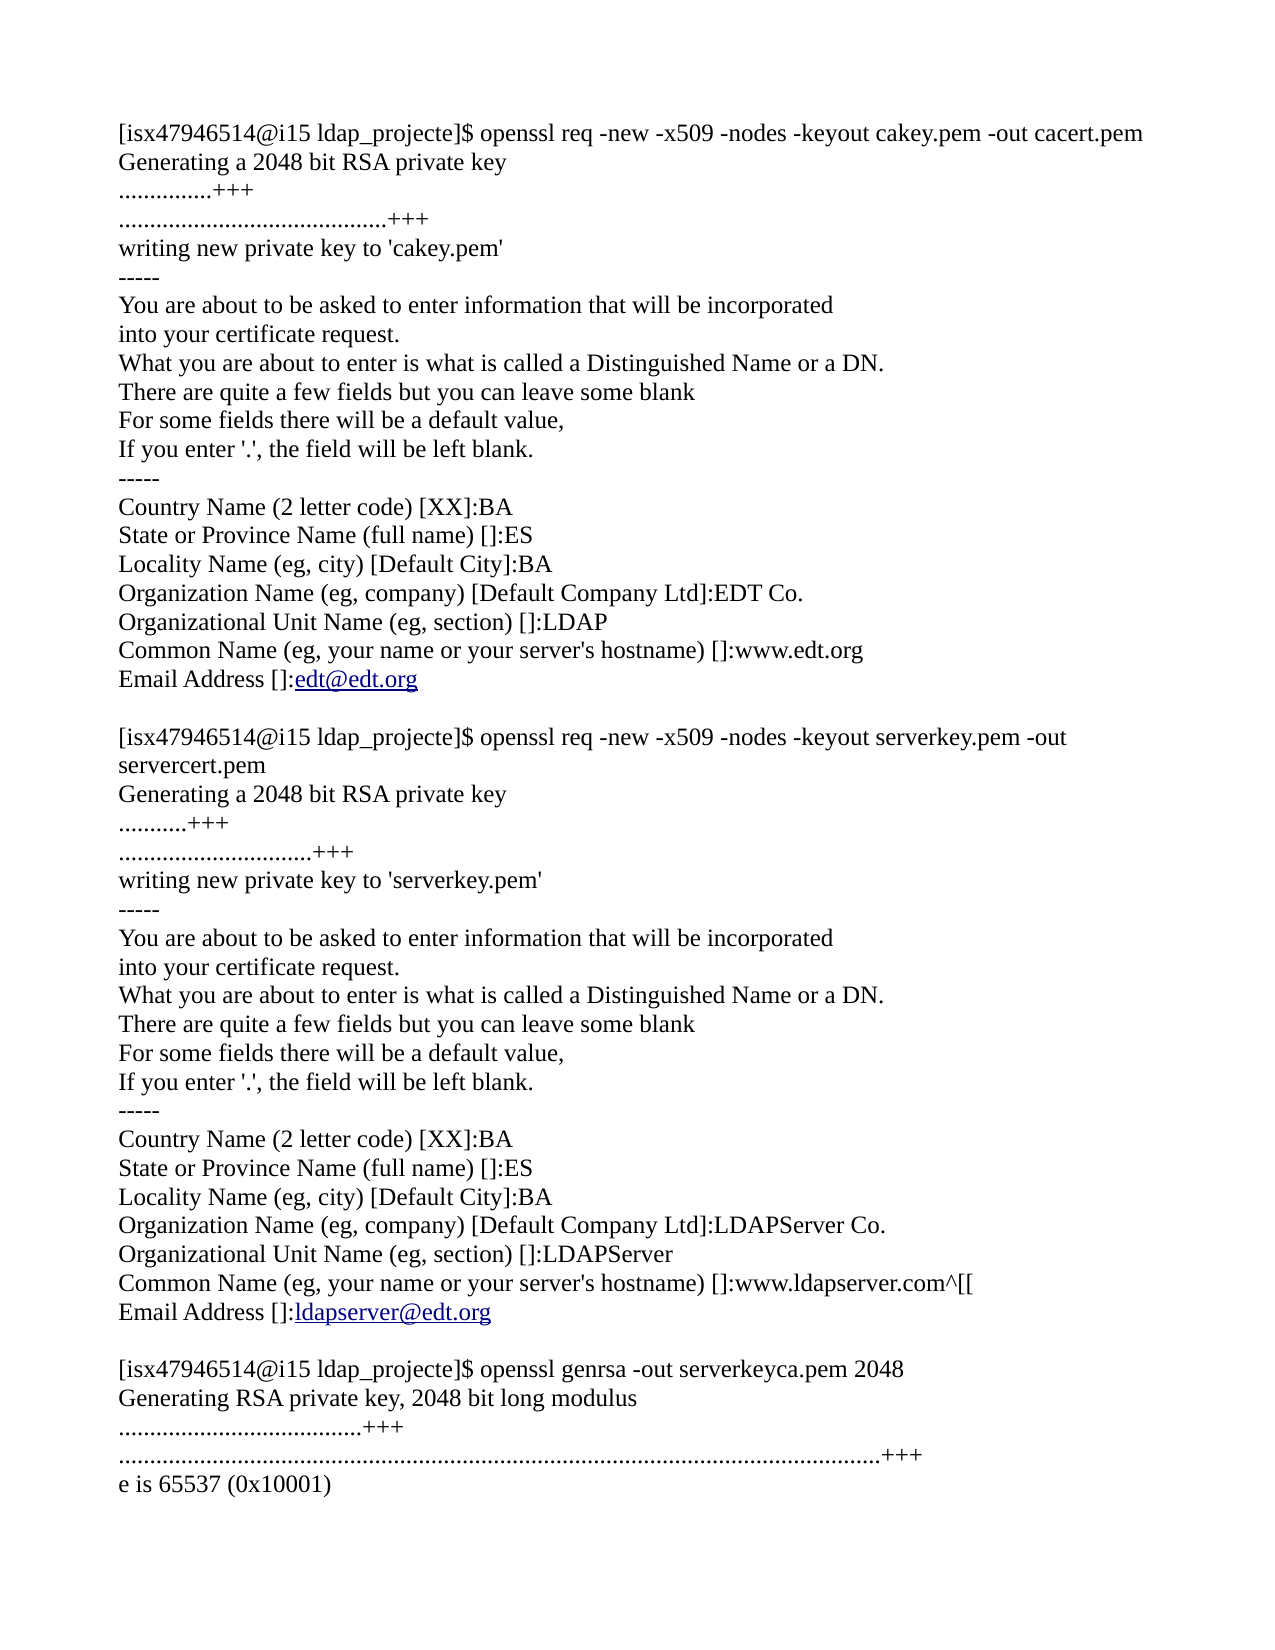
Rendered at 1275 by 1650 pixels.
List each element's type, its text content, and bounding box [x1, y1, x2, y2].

text .......................................+++ [118, 1412, 1157, 1441]
text ...............................+++ [118, 837, 1157, 866]
text Generating a 2048 bit RSA private key [118, 147, 1157, 176]
text into your certificate request. [118, 319, 1157, 348]
text Locality Name (eg, city) [Default City]:BA [118, 1182, 1157, 1211]
text ...........................................+++ [118, 204, 1157, 233]
text What you are about to enter is what is called a Distinguished Name or a DN. [118, 348, 1157, 377]
text ----- [118, 262, 1157, 291]
text [isx47946514@i15 ldap_projecte]$ openssl req -new -x509 -nodes -keyout serverkey.pem -out servercert.pem [118, 722, 1157, 779]
text State or Province Name (full name) []:ES [118, 1153, 1157, 1182]
text writing new private key to 'cakey.pem' [118, 233, 1157, 262]
text [isx47946514@i15 ldap_projecte]$ openssl genrsa -out serverkeyca.pem 2048 [118, 1354, 1157, 1383]
text Locality Name (eg, city) [Default City]:BA [118, 549, 1157, 578]
text You are about to be asked to enter information that will be incorporated [118, 923, 1157, 952]
text For some fields there will be a default value, [118, 406, 1157, 434]
text Common Name (eg, your name or your server's hostname) []:www.ldapserver.com^[[ [118, 1268, 1157, 1297]
text ----- [118, 1096, 1157, 1124]
text If you enter '.', the field will be left blank. [118, 434, 1157, 463]
text Organizational Unit Name (eg, section) []:LDAP [118, 607, 1157, 636]
text ...........+++ [118, 808, 1157, 837]
text e is 65537 (0x10001) [118, 1469, 1157, 1498]
text writing new private key to 'serverkey.pem' [118, 866, 1157, 894]
text For some fields there will be a default value, [118, 1038, 1157, 1067]
text Country Name (2 letter code) [XX]:BA [118, 1124, 1157, 1153]
text Generating a 2048 bit RSA private key [118, 779, 1157, 808]
text What you are about to enter is what is called a Distinguished Name or a DN. [118, 981, 1157, 1009]
text ----- [118, 894, 1157, 923]
text Organization Name (eg, company) [Default Company Ltd]:EDT Co. [118, 578, 1157, 607]
text Email Address []:ldapserver@edt.org [118, 1297, 1157, 1326]
text Country Name (2 letter code) [XX]:BA [118, 492, 1157, 521]
text You are about to be asked to enter information that will be incorporated [118, 291, 1157, 319]
text State or Province Name (full name) []:ES [118, 521, 1157, 549]
text Common Name (eg, your name or your server's hostname) []:www.edt.org [118, 636, 1157, 664]
text Organization Name (eg, company) [Default Company Ltd]:LDAPServer Co. [118, 1211, 1157, 1239]
text Generating RSA private key, 2048 bit long modulus [118, 1383, 1157, 1412]
text ----- [118, 463, 1157, 492]
text There are quite a few fields but you can leave some blank [118, 377, 1157, 406]
text ...............+++ [118, 176, 1157, 204]
text into your certificate request. [118, 952, 1157, 981]
text Organizational Unit Name (eg, section) []:LDAPServer [118, 1239, 1157, 1268]
text If you enter '.', the field will be left blank. [118, 1067, 1157, 1096]
text Email Address []:edt@edt.org [118, 664, 1157, 693]
text There are quite a few fields but you can leave some blank [118, 1009, 1157, 1038]
text [isx47946514@i15 ldap_projecte]$ openssl req -new -x509 -nodes -keyout cakey.pem -out cacert.pem [118, 118, 1157, 147]
text ..........................................................................................................................+++ [118, 1441, 1157, 1469]
